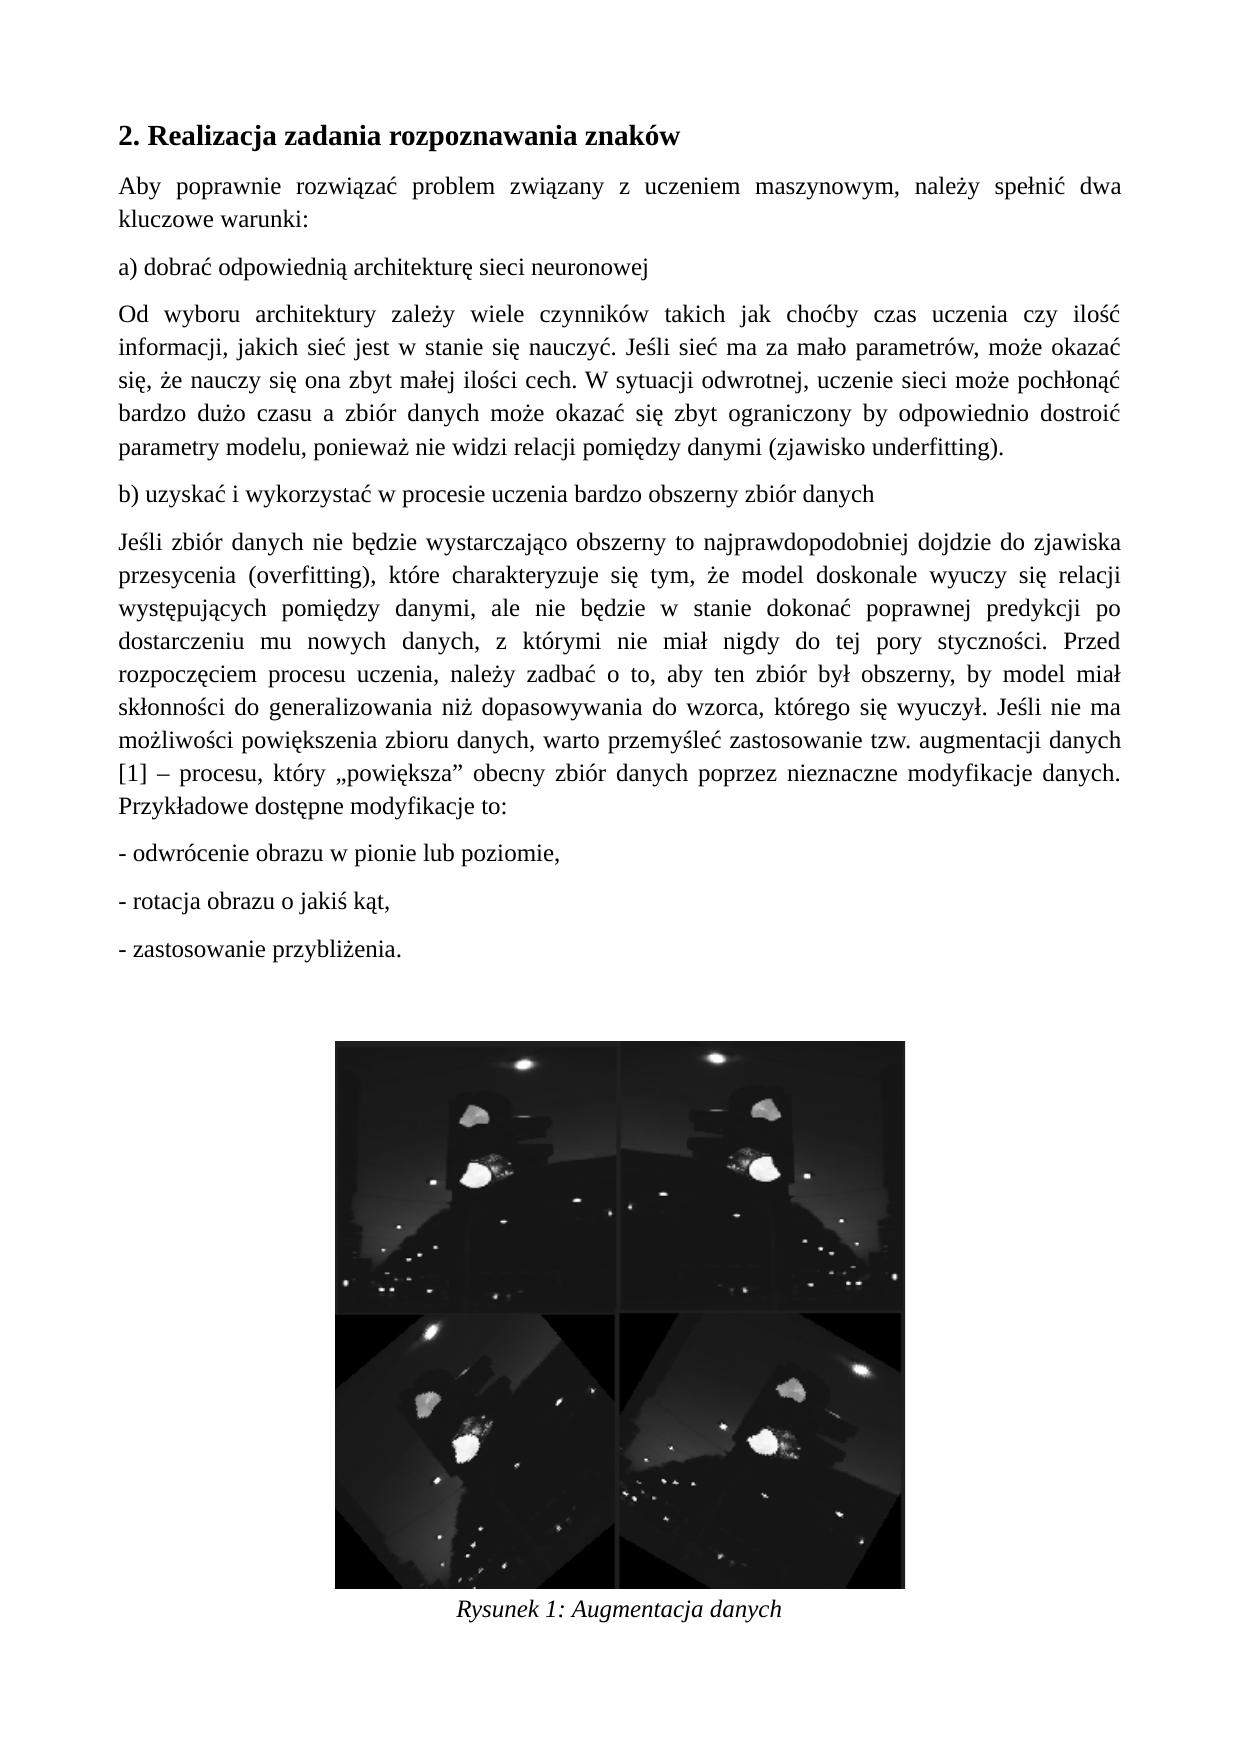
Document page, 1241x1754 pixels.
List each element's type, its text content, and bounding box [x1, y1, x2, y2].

text Rysunek 1: Augmentacja danych [335, 1589, 905, 1622]
text Aby poprawnie rozwiązać problem związany z uczeniem maszynowym, należy spełnić dwa kluczowe warunki: [118, 171, 1122, 233]
text b) uzyskać i wykorzystać w procesie uczenia bardzo obszerny zbiór danych [118, 479, 1122, 508]
text Od wyboru architektury zależy wiele czynników takich jak choćby czas uczenia czy ilość informacji, jakich sieć jest w stanie się nauczyć. Jeśli sieć ma za mało parametrów, może okazać się, że nauczy się ona zbyt małej ilości cech. W sytuacji odwrotnej, uczenie sieci może pochłonąć bardzo dużo czasu a zbiór danych może okazać się zbyt ograniczony by odpowiednio dostroić parametry modelu, ponieważ nie widzi relacji pomiędzy danymi (zjawisko underfitting). [118, 299, 1122, 460]
picture [335, 1041, 906, 1589]
text 2. Realizacja zadania rozpoznawania znaków [118, 118, 1122, 152]
text - rotacja obrazu o jakiś kąt, [118, 886, 1122, 915]
text - zastosowanie przybliżenia. [118, 934, 1122, 962]
text Jeśli zbiór danych nie będzie wystarczająco obszerny to najprawdopodobniej dojdzie do zjawiska przesycenia (overfitting), które charakteryzuje się tym, że model doskonale wyuczy się relacji występujących pomiędzy danymi, ale nie będzie w stanie dokonać poprawnej predykcji po dostarczeniu mu nowych danych, z którymi nie miał nigdy do tej pory styczności. Przed rozpoczęciem procesu uczenia, należy zadbać o to, aby ten zbiór był obszerny, by model miał skłonności do generalizowania niż dopasowywania do wzorca, którego się wyuczył. Jeśli nie ma możliwości powiększenia zbioru danych, warto przemyśleć zastosowanie tzw. augmentacji danych [1] – procesu, który „powiększa” obecny zbiór danych poprzez nieznaczne modyfikacje danych. Przykładowe dostępne modyfikacje to: [118, 527, 1122, 820]
text a) dobrać odpowiednią architekturę sieci neuronowej [118, 252, 1122, 281]
text - odwrócenie obrazu w pionie lub poziomie, [118, 838, 1122, 867]
